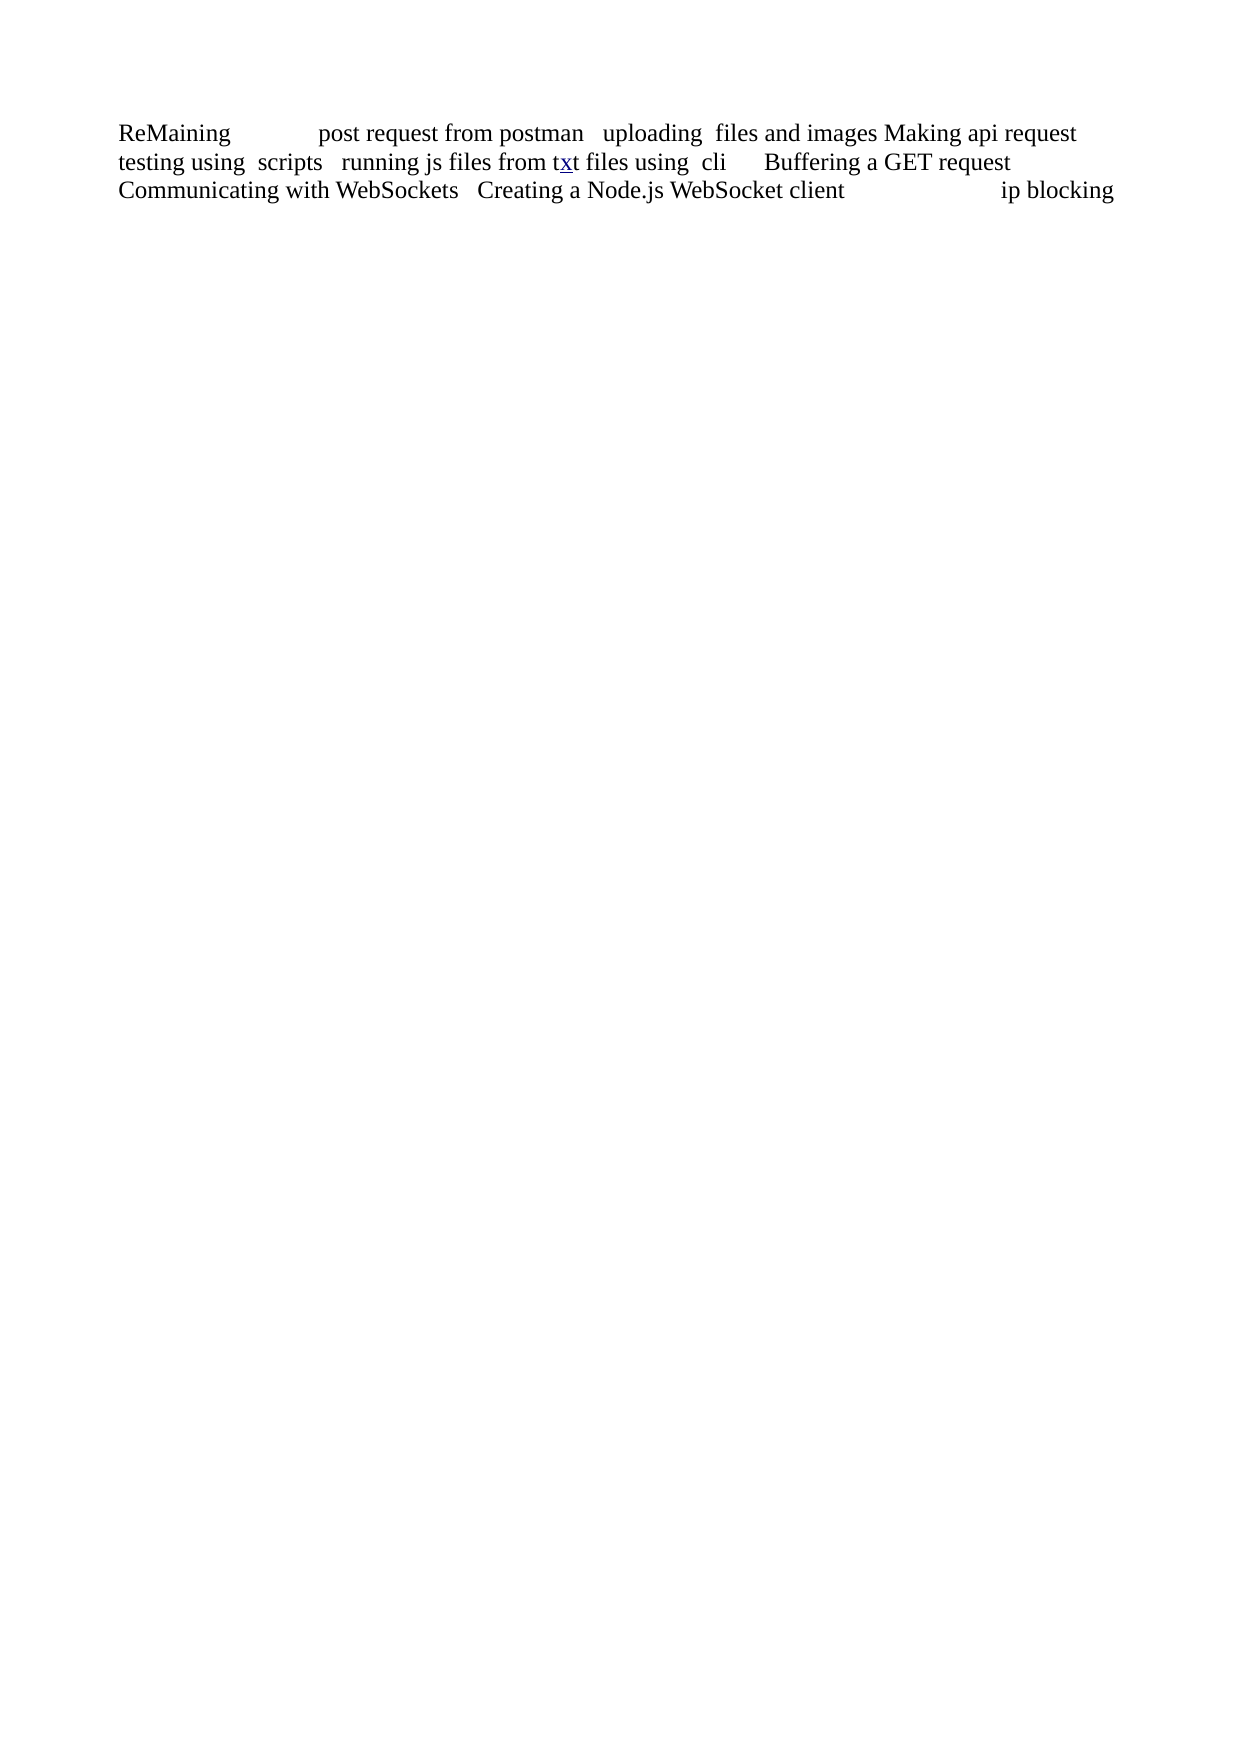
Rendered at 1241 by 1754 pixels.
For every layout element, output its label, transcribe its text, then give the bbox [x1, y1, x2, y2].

text ReMaining post request from postman uploading files and images Making api request testing using scripts running js files from txt files using cli Buffering a GET request Communicating with WebSockets Creating a Node.js WebSocket client ip blocking [118, 118, 1122, 204]
